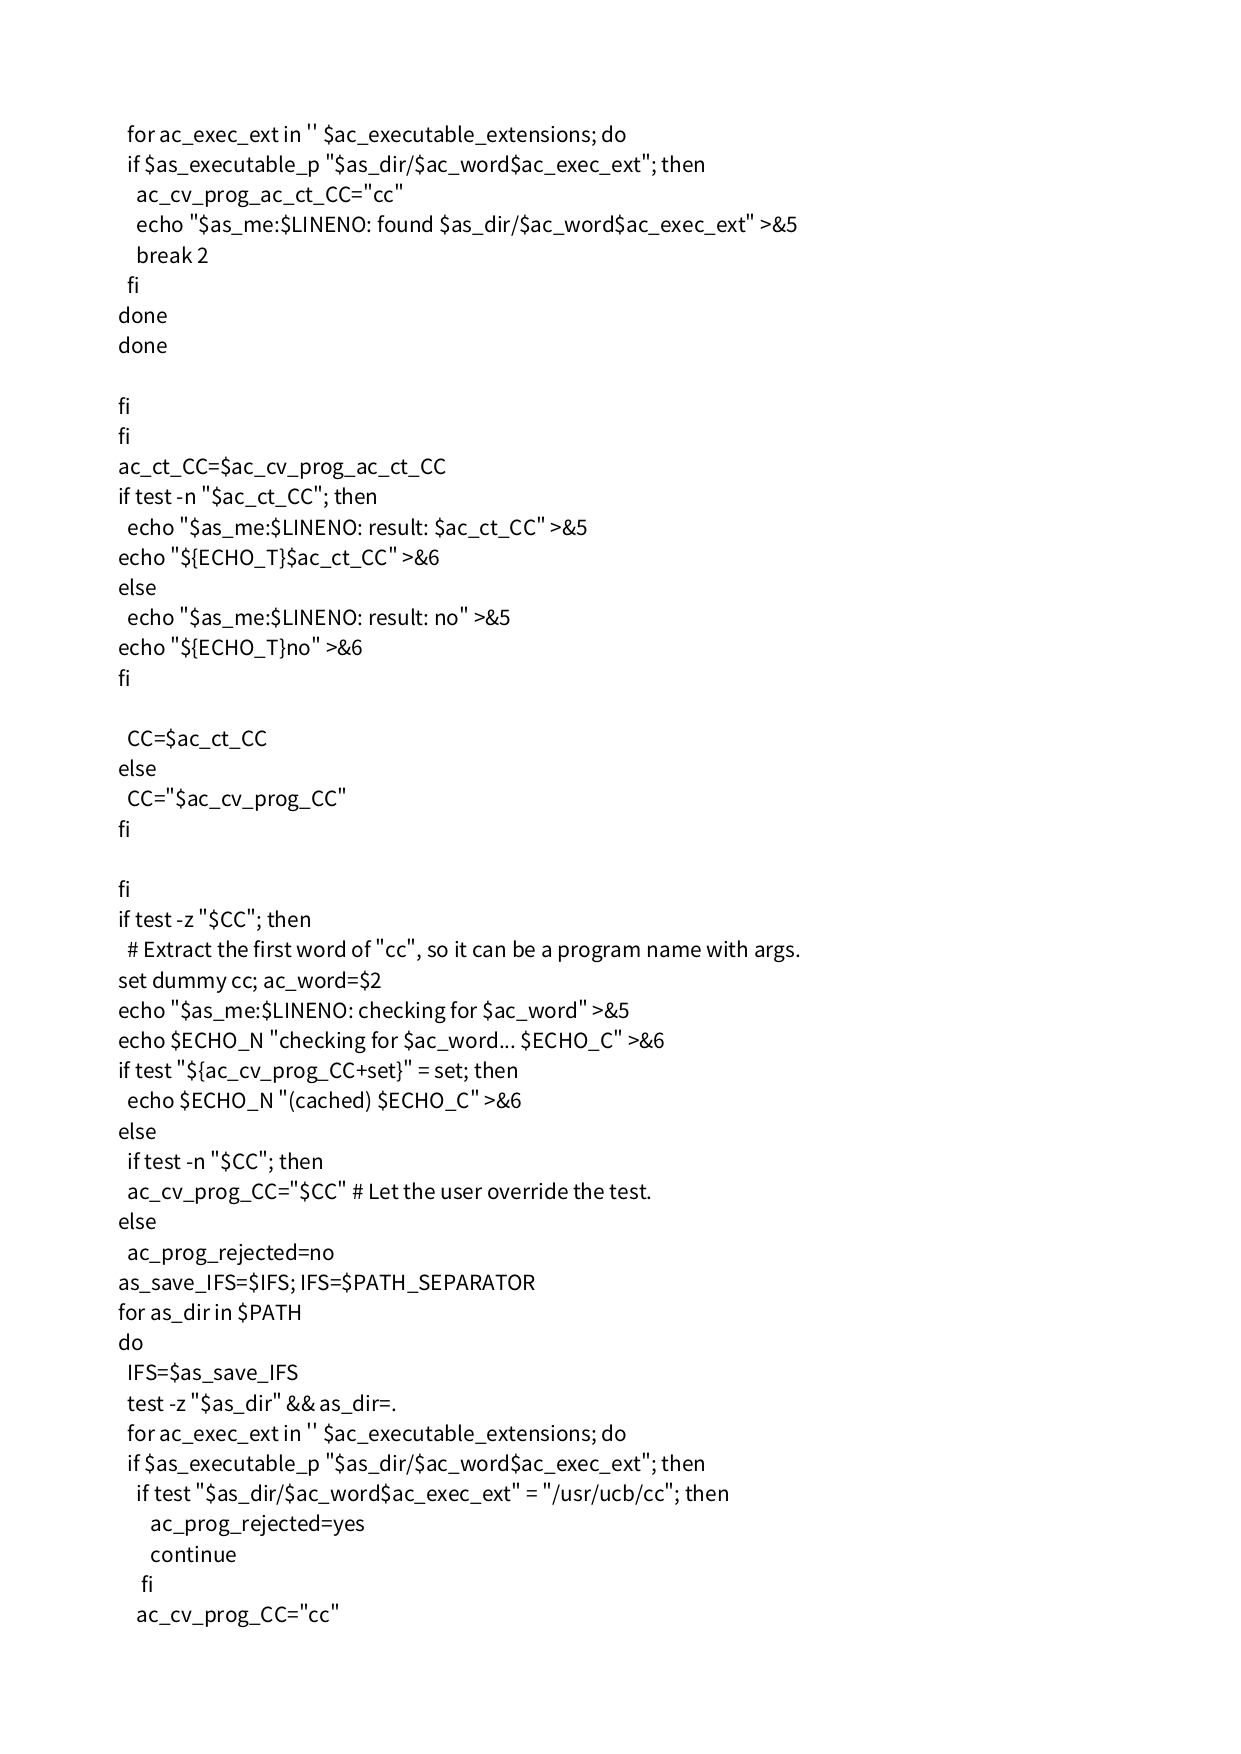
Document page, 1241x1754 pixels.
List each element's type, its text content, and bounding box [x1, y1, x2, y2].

text echo "${ECHO_T}$ac_ct_CC" >&6 [118, 541, 1122, 571]
text echo "$as_me:$LINENO: result: $ac_ct_CC" >&5 [118, 511, 1122, 541]
text echo "${ECHO_T}no" >&6 [118, 632, 1122, 662]
text fi [118, 662, 1122, 692]
text if $as_executable_p "$as_dir/$ac_word$ac_exec_ext"; then [118, 1447, 1122, 1477]
text echo "$as_me:$LINENO: checking for $ac_word" >&5 [118, 994, 1122, 1024]
text ac_ct_CC=$ac_cv_prog_ac_ct_CC [118, 450, 1122, 481]
text # Extract the first word of "cc", so it can be a program name with args. [118, 934, 1122, 964]
text if test -n "$ac_ct_CC"; then [118, 481, 1122, 511]
text if test -z "$CC"; then [118, 903, 1122, 934]
text set dummy cc; ac_word=$2 [118, 964, 1122, 994]
text for ac_exec_ext in '' $ac_executable_extensions; do [118, 118, 1122, 148]
text fi [118, 420, 1122, 450]
text ac_cv_prog_ac_ct_CC="cc" [118, 178, 1122, 209]
text ac_cv_prog_CC="$CC" # Let the user override the test. [118, 1175, 1122, 1206]
text else [118, 1206, 1122, 1236]
text echo $ECHO_N "checking for $ac_word... $ECHO_C" >&6 [118, 1024, 1122, 1054]
text fi [118, 269, 1122, 299]
text CC="$ac_cv_prog_CC" [118, 783, 1122, 813]
text else [118, 1115, 1122, 1145]
text fi [118, 873, 1122, 903]
text as_save_IFS=$IFS; IFS=$PATH_SEPARATOR [118, 1266, 1122, 1296]
text echo $ECHO_N "(cached) $ECHO_C" >&6 [118, 1085, 1122, 1115]
text done [118, 329, 1122, 360]
text echo "$as_me:$LINENO: found $as_dir/$ac_word$ac_exec_ext" >&5 [118, 209, 1122, 239]
text if test "${ac_cv_prog_CC+set}" = set; then [118, 1054, 1122, 1085]
text echo "$as_me:$LINENO: result: no" >&5 [118, 601, 1122, 632]
text fi [118, 390, 1122, 420]
text break 2 [118, 239, 1122, 269]
text if $as_executable_p "$as_dir/$ac_word$ac_exec_ext"; then [118, 148, 1122, 178]
text ac_cv_prog_CC="cc" [118, 1598, 1122, 1628]
text for as_dir in $PATH [118, 1296, 1122, 1326]
text fi [118, 1568, 1122, 1598]
text test -z "$as_dir" && as_dir=. [118, 1387, 1122, 1417]
text IFS=$as_save_IFS [118, 1357, 1122, 1387]
text do [118, 1326, 1122, 1357]
text else [118, 752, 1122, 783]
text ac_prog_rejected=no [118, 1236, 1122, 1266]
text CC=$ac_ct_CC [118, 722, 1122, 752]
text ac_prog_rejected=yes [118, 1508, 1122, 1538]
text if test -n "$CC"; then [118, 1145, 1122, 1175]
text fi [118, 813, 1122, 843]
text continue [118, 1538, 1122, 1568]
text for ac_exec_ext in '' $ac_executable_extensions; do [118, 1417, 1122, 1447]
text if test "$as_dir/$ac_word$ac_exec_ext" = "/usr/ucb/cc"; then [118, 1477, 1122, 1508]
text done [118, 299, 1122, 329]
text else [118, 571, 1122, 601]
